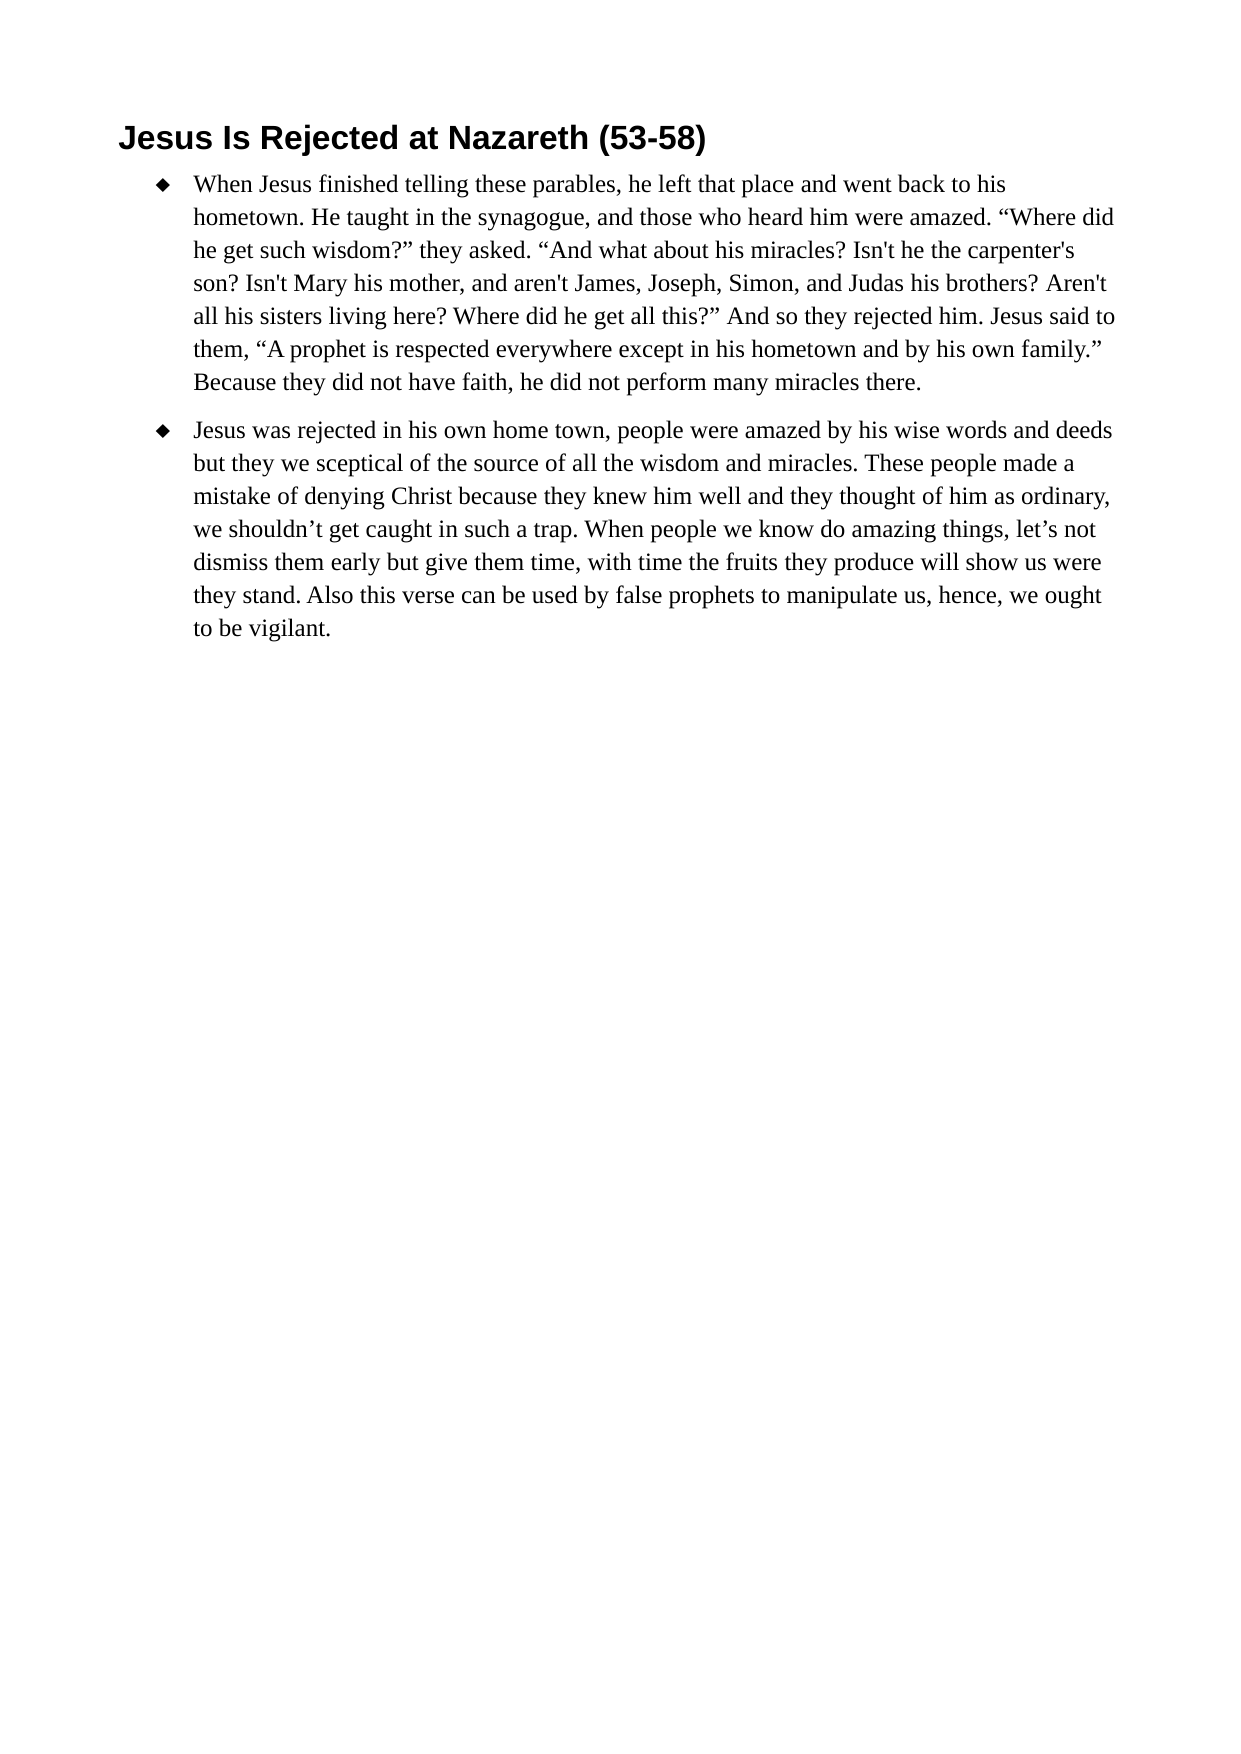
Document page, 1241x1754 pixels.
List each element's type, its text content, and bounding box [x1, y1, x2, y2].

list Jesus was rejected in his own home town, people were amazed by his wise words and deeds but they we sceptical of the source of all the wisdom and miracles. These people made a mistake of denying Christ because they knew him well and they thought of him as ordinary, we shouldn’t get caught in such a trap. When people we know do amazing things, let’s not dismiss them early but give them time, with time the fruits they produce will show us were they stand. Also this verse can be used by false prophets to manipulate us, hence, we ought to be vigilant. [156, 415, 1122, 642]
list When Jesus finished telling these parables, he left that place and went back to his hometown. He taught in the synagogue, and those who heard him were amazed. “Where did he get such wisdom?” they asked. “And what about his miracles? Isn't he the carpenter's son? Isn't Mary his mother, and aren't James, Joseph, Simon, and Judas his brothers? Aren't all his sisters living here? Where did he get all this?” And so they rejected him. Jesus said to them, “A prophet is respected everywhere except in his hometown and by his own family.” Because they did not have faith, he did not perform many miracles there. [156, 169, 1122, 396]
subtitle Jesus Is Rejected at Nazareth (53-58) [118, 118, 1122, 157]
